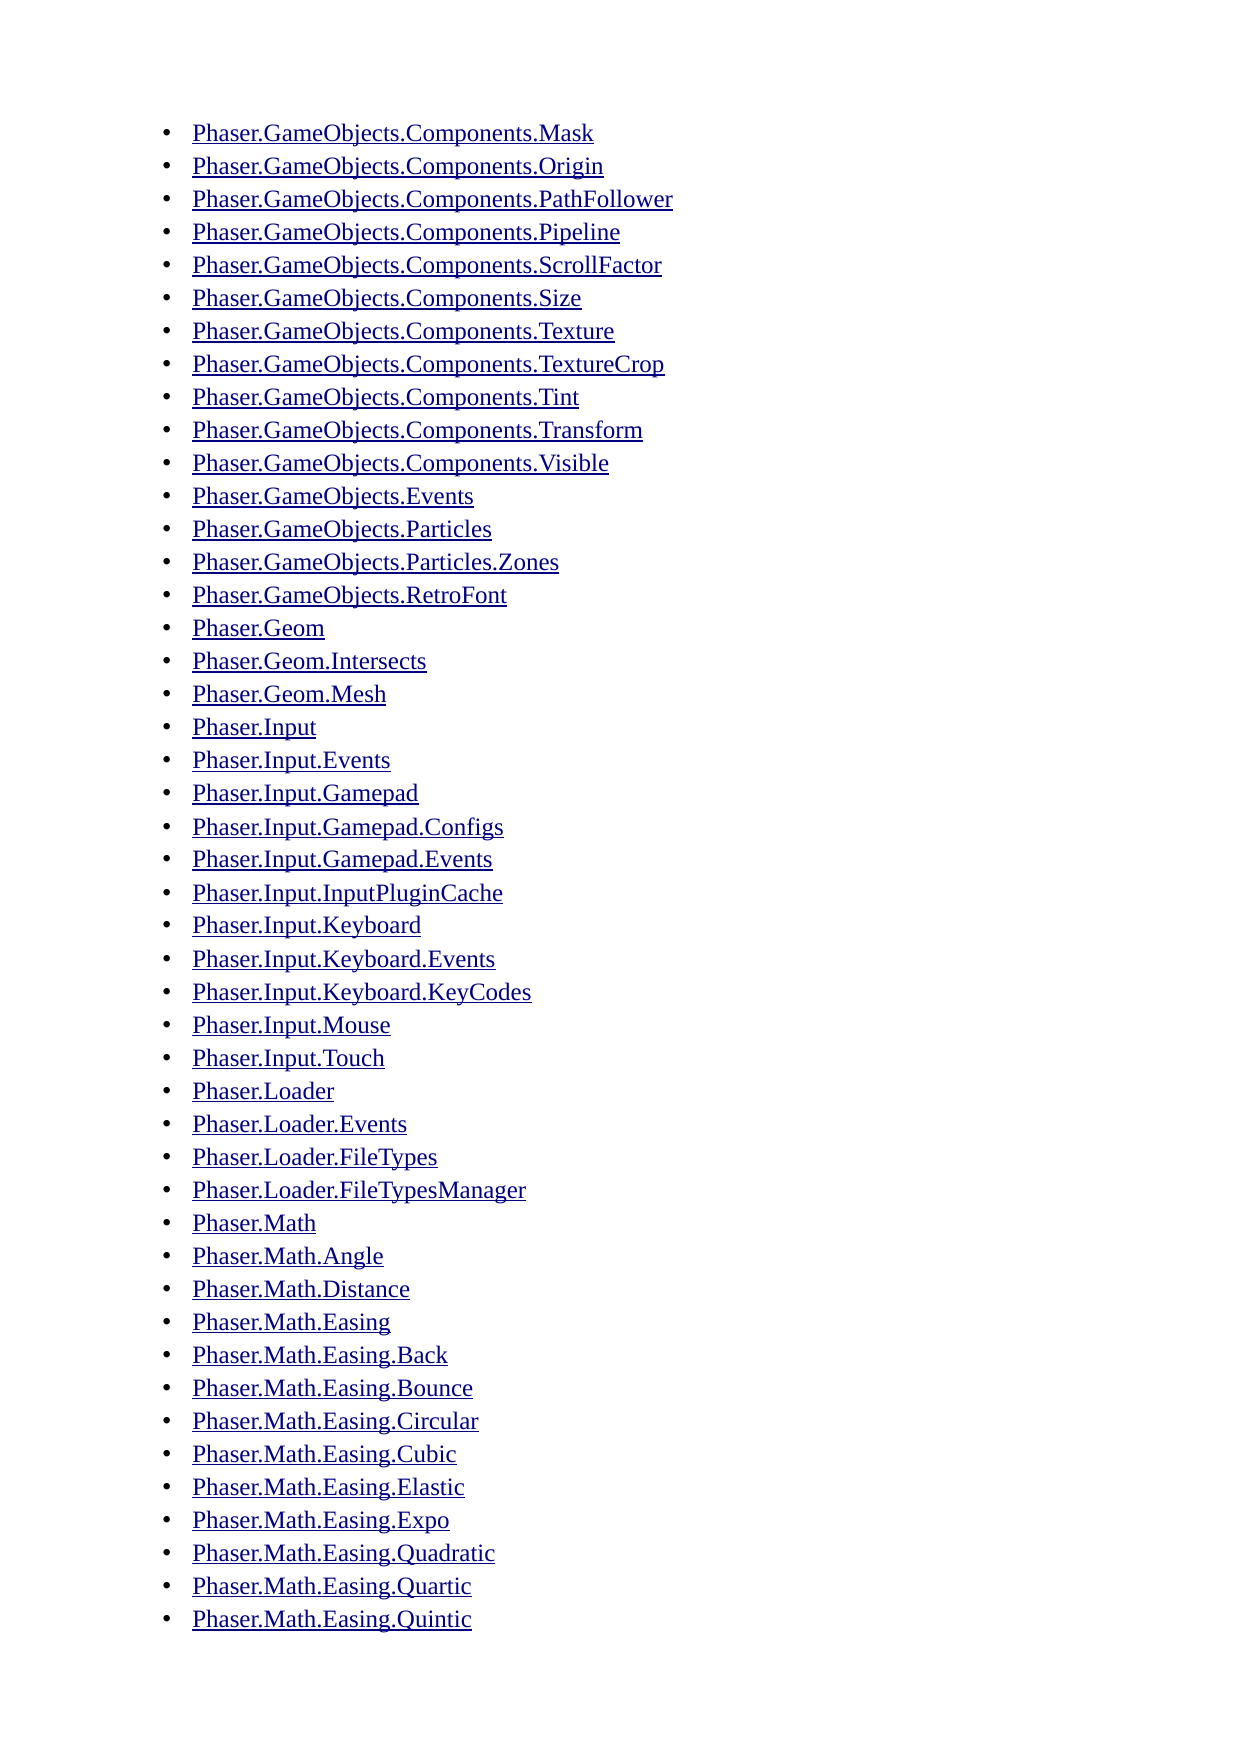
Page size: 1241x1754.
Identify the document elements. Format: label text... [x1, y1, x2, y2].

list Phaser.GameObjects.Particles.Zones [162, 547, 1122, 576]
list Phaser.GameObjects.Components.Origin [162, 151, 1122, 180]
list Phaser.GameObjects.RetroFont [162, 580, 1122, 609]
list Phaser.Math.Angle [162, 1241, 1122, 1269]
list Phaser.Input.Gamepad.Events [162, 844, 1122, 873]
list Phaser.GameObjects.Components.Transform [162, 415, 1122, 444]
list Phaser.Input.Mouse [162, 1010, 1122, 1038]
list Phaser.Math.Easing.Expo [162, 1505, 1122, 1534]
list Phaser.Input.Keyboard.KeyCodes [162, 977, 1122, 1005]
list Phaser.GameObjects.Components.Pipeline [162, 217, 1122, 246]
list Phaser.GameObjects.Components.Size [162, 283, 1122, 312]
list Phaser.Math.Easing.Bounce [162, 1373, 1122, 1402]
list Phaser.Input.Keyboard.Events [162, 944, 1122, 972]
list Phaser.Math.Easing.Elastic [162, 1472, 1122, 1501]
list Phaser.Geom.Mesh [162, 679, 1122, 708]
list Phaser.Input.Touch [162, 1043, 1122, 1071]
list Phaser.Loader.FileTypes [162, 1142, 1122, 1171]
list Phaser.GameObjects.Components.Texture [162, 316, 1122, 345]
list Phaser.Loader [162, 1076, 1122, 1104]
list Phaser.GameObjects.Components.ScrollFactor [162, 250, 1122, 279]
list Phaser.Input [162, 712, 1122, 741]
list Phaser.Math.Easing.Circular [162, 1406, 1122, 1435]
list Phaser.Loader.Events [162, 1109, 1122, 1137]
list Phaser.Geom [162, 613, 1122, 642]
list Phaser.Math.Easing [162, 1307, 1122, 1336]
list Phaser.Input.Gamepad.Configs [162, 812, 1122, 840]
list Phaser.Math.Distance [162, 1274, 1122, 1303]
list Phaser.Loader.FileTypesManager [162, 1175, 1122, 1203]
list Phaser.Math.Easing.Quintic [162, 1604, 1122, 1633]
list Phaser.Math.Easing.Quartic [162, 1571, 1122, 1600]
list Phaser.Math.Easing.Cubic [162, 1439, 1122, 1468]
list Phaser.GameObjects.Events [162, 481, 1122, 510]
list Phaser.GameObjects.Components.Tint [162, 382, 1122, 411]
list Phaser.Input.InputPluginCache [162, 878, 1122, 906]
list Phaser.GameObjects.Components.PathFollower [162, 184, 1122, 213]
list Phaser.Geom.Intersects [162, 646, 1122, 675]
list Phaser.Input.Gamepad [162, 778, 1122, 807]
list Phaser.Input.Keyboard [162, 911, 1122, 939]
list Phaser.GameObjects.Components.Mask [162, 118, 1122, 147]
list Phaser.Math [162, 1208, 1122, 1237]
list Phaser.Input.Events [162, 746, 1122, 774]
list Phaser.GameObjects.Particles [162, 514, 1122, 543]
list Phaser.GameObjects.Components.Visible [162, 448, 1122, 477]
list Phaser.GameObjects.Components.TextureCrop [162, 349, 1122, 378]
list Phaser.Math.Easing.Quadratic [162, 1538, 1122, 1567]
list Phaser.Math.Easing.Back [162, 1340, 1122, 1369]
